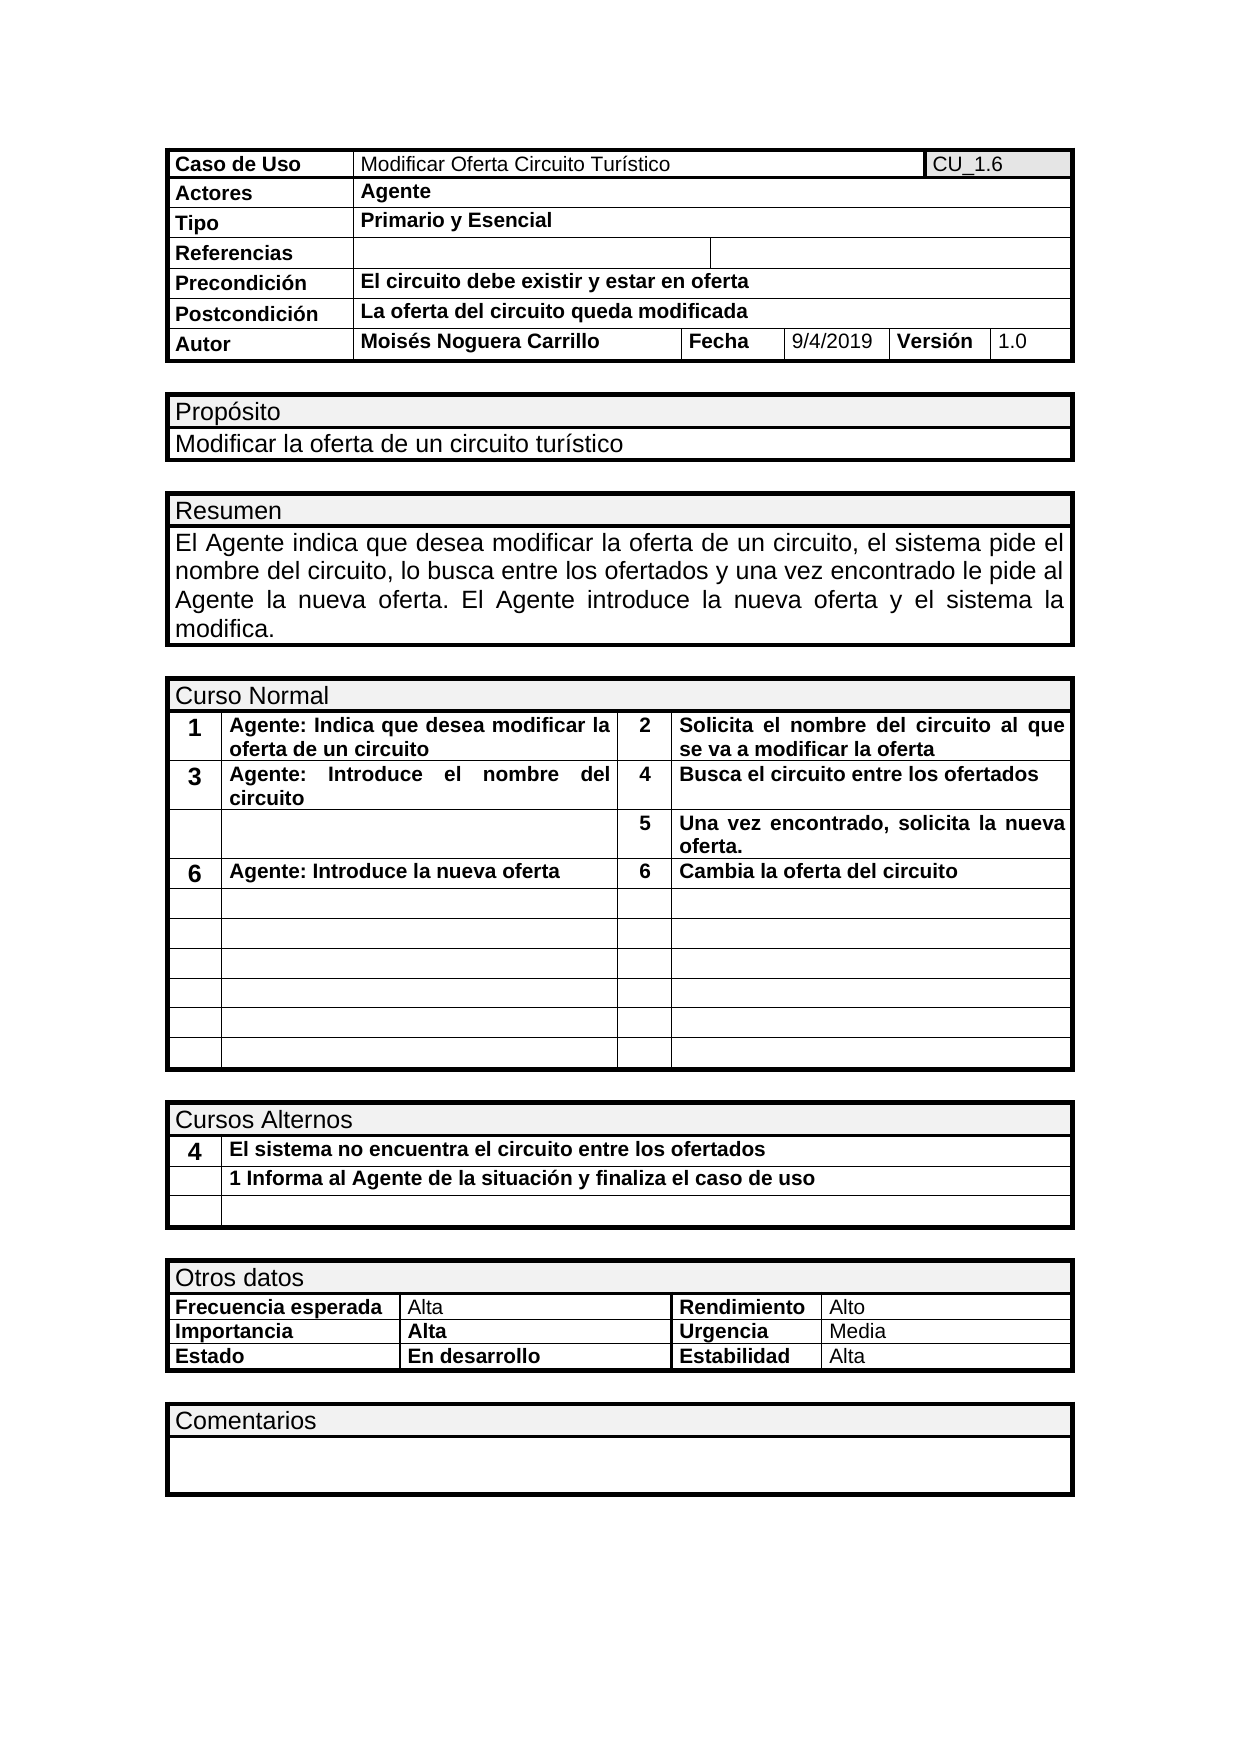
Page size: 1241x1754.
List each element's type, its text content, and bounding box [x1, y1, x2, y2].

table_cell Referencias [170, 238, 353, 267]
table_cell Moisés Noguera Carrillo [354, 329, 681, 359]
table_cell [354, 238, 710, 267]
table_cell Una vez encontrado, solicita la nueva oferta. [672, 810, 1070, 858]
table_cell Alta [822, 1344, 1070, 1368]
table_header Propósito [170, 397, 1070, 426]
table_cell En desarrollo [401, 1344, 670, 1368]
table_cell [170, 1008, 221, 1037]
table_cell Agente [354, 179, 1070, 207]
table_cell Agente: Introduce la nueva oferta [222, 859, 617, 888]
table_cell 6 [618, 859, 671, 888]
table_cell 6 [170, 859, 221, 888]
table_cell [618, 919, 671, 948]
table_header Modificar Oferta Circuito Turístico [354, 152, 923, 176]
table_cell Precondición [170, 269, 353, 298]
table_cell [170, 1167, 221, 1195]
table_cell [618, 949, 671, 977]
table_cell [672, 889, 1070, 918]
table_cell [222, 949, 617, 977]
table_cell Urgencia [673, 1320, 821, 1343]
table_cell [618, 1038, 671, 1067]
table_cell [170, 1196, 221, 1225]
table_cell [672, 919, 1070, 948]
table_cell [222, 810, 617, 858]
table_cell 3 [170, 761, 221, 809]
table_cell Versión [890, 329, 990, 359]
table_cell 4 [170, 1137, 221, 1166]
table_cell [222, 1196, 1070, 1225]
table_cell [222, 1008, 617, 1037]
table_cell [170, 1038, 221, 1067]
table_cell Busca el circuito entre los ofertados [672, 761, 1070, 809]
table_cell [711, 238, 1070, 267]
table_cell [170, 949, 221, 977]
table_header Caso de Uso [170, 152, 353, 176]
table_cell Importancia [170, 1320, 399, 1343]
table_cell [170, 889, 221, 918]
table_cell [170, 810, 221, 858]
table_cell [672, 979, 1070, 1007]
table_cell 1.0 [991, 329, 1070, 359]
table_cell [170, 1438, 1070, 1492]
table_cell Solicita el nombre del circuito al que se va a modificar la oferta [672, 713, 1070, 760]
table_cell 4 [618, 761, 671, 809]
table_cell [170, 919, 221, 948]
table_cell Alta [401, 1295, 670, 1319]
table_cell [222, 889, 617, 918]
table_cell El Agente indica que desea modificar la oferta de un circuito, el sistema pide el nombre del circuito, lo busca entre los ofertados y una vez encontrado le pide al Agente la nueva oferta. El Agente introduce la nueva oferta y el sistema la modifica. [170, 528, 1070, 642]
table_cell Modificar la oferta de un circuito turístico [170, 429, 1070, 457]
table_cell Cambia la oferta del circuito [672, 859, 1070, 888]
table_cell [222, 979, 617, 1007]
table_cell Rendimiento [673, 1295, 821, 1319]
table_cell 1 Informa al Agente de la situación y finaliza el caso de uso [222, 1167, 1070, 1195]
table_header Cursos Alternos [170, 1105, 1070, 1134]
table_cell Estado [170, 1344, 399, 1368]
table_cell Media [822, 1320, 1070, 1343]
table_cell Primario y Esencial [354, 208, 1070, 237]
table_cell Agente: Indica que desea modificar la oferta de un circuito [222, 713, 617, 760]
table_cell Actores [170, 179, 353, 207]
table_cell Agente: Introduce el nombre del circuito [222, 761, 617, 809]
table_cell 9/4/2019 [785, 329, 889, 359]
table_cell [222, 919, 617, 948]
table_cell La oferta del circuito queda modificada [354, 299, 1070, 328]
table_cell El sistema no encuentra el circuito entre los ofertados [222, 1137, 1070, 1166]
table_cell [672, 949, 1070, 977]
table_cell Frecuencia esperada [170, 1295, 399, 1319]
table_cell Estabilidad [673, 1344, 821, 1368]
table_cell 1 [170, 713, 221, 760]
table_cell [618, 979, 671, 1007]
table_cell Postcondición [170, 299, 353, 328]
table_cell Fecha [682, 329, 784, 359]
table_cell 5 [618, 810, 671, 858]
table_cell [222, 1038, 617, 1067]
table_cell El circuito debe existir y estar en oferta [354, 269, 1070, 298]
table_header Resumen [170, 496, 1070, 524]
table_header CU_1.6 [927, 152, 1070, 176]
table_cell 2 [618, 713, 671, 760]
table_cell Alto [822, 1295, 1070, 1319]
table_cell [672, 1038, 1070, 1067]
table_cell Alta [401, 1320, 670, 1343]
table_cell [672, 1008, 1070, 1037]
table_cell [618, 889, 671, 918]
table_cell [170, 979, 221, 1007]
table_header Comentarios [170, 1406, 1070, 1435]
table_cell Autor [170, 329, 353, 359]
table_header Curso Normal [170, 681, 1070, 709]
table_cell Tipo [170, 208, 353, 237]
table_cell [618, 1008, 671, 1037]
table_header Otros datos [170, 1263, 1070, 1292]
